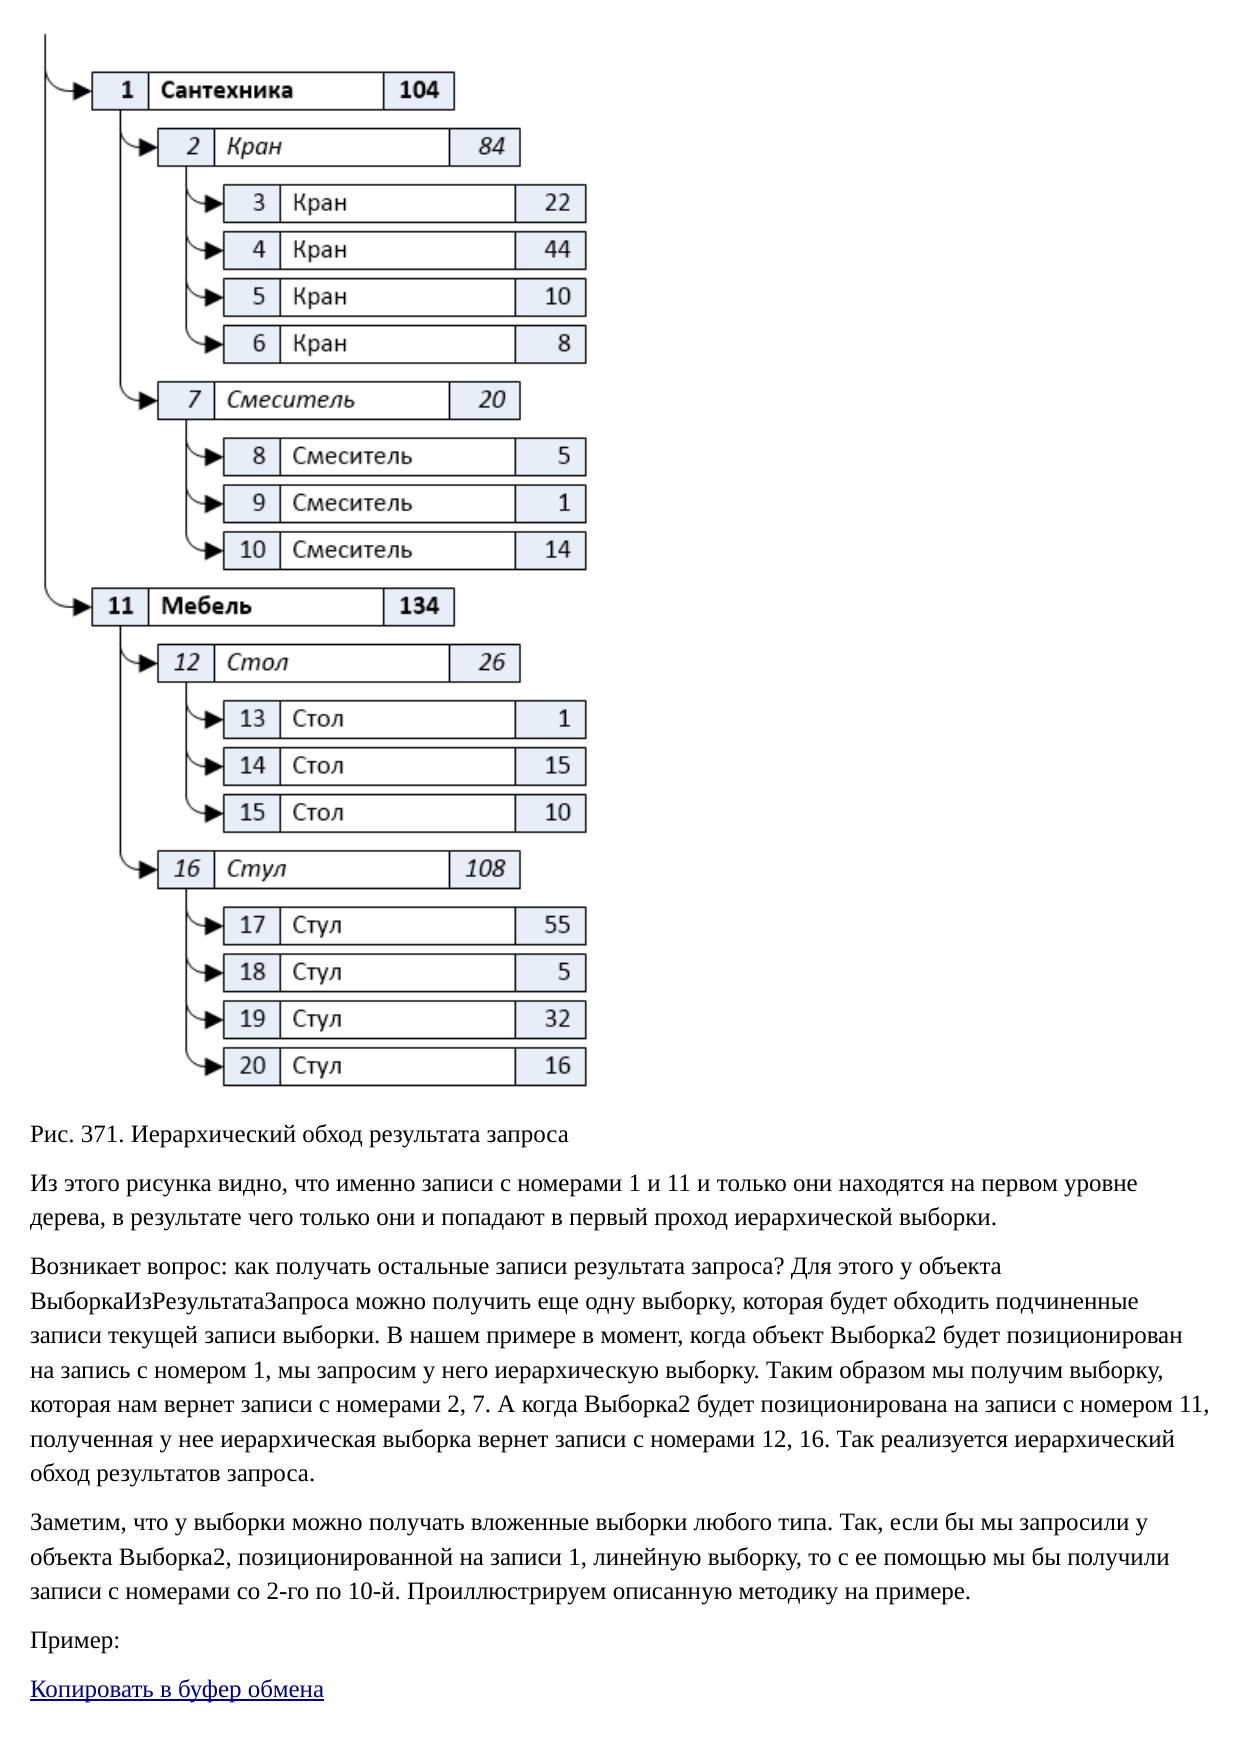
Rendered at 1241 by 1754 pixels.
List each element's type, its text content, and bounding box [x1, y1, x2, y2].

text Из этого рисунка видно, что именно записи с номерами 1 и 11 и только они находятся на первом уровне дерева, в результате чего только они и попадают в первый проход иерархической выборки. [30, 1168, 1211, 1231]
text Заметим, что у выборки можно получать вложенные выборки любого типа. Так, если бы мы запросили у объекта Выборка2, позиционированной на записи 1, линейную выборку, то с ее помощью мы бы получили записи с номерами со 2-го по 10-й. Проиллюстрируем описанную методику на примере. [30, 1507, 1211, 1605]
text Копировать в буфер обмена [30, 1674, 1211, 1703]
text Пример: [30, 1625, 1211, 1654]
text Возникает вопрос: как получать остальные записи результата запроса? Для этого у объекта ВыборкаИзРезультатаЗапроса можно получить еще одну выборку, которая будет обходить подчиненные записи текущей записи выборки. В нашем примере в момент, когда объект Выборка2 будет позиционирован на запись с номером 1, мы запросим у него иерархическую выборку. Таким образом мы получим выборку, которая нам вернет записи с номерами 2, 7. А когда Выборка2 будет позиционирована на записи с номером 11, полученная у нее иерархическая выборка вернет записи с номерами 12, 16. Так реализуется иерархический обход результатов запроса. [30, 1251, 1211, 1487]
picture [29, 28, 600, 1099]
text Рис. 371. Иерархический обход результата запроса [30, 1119, 1211, 1147]
